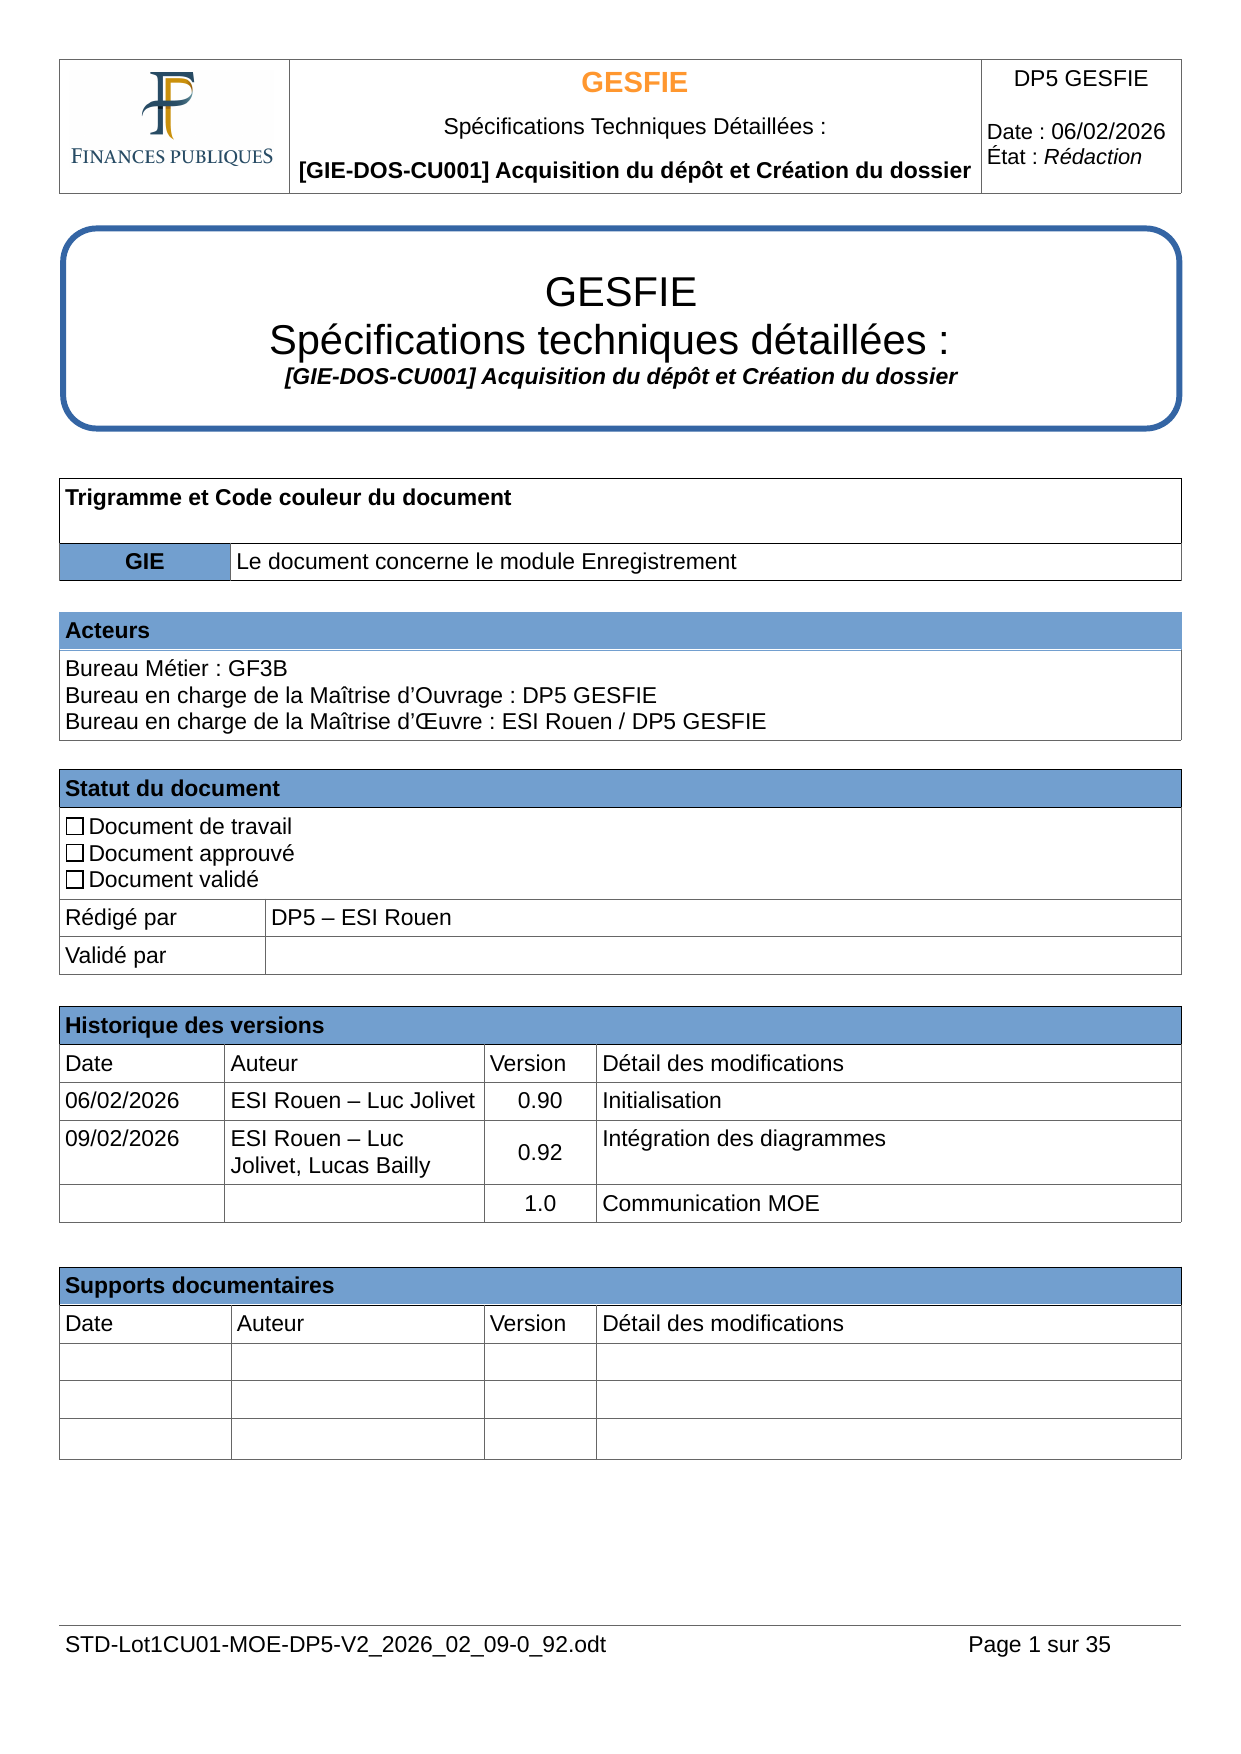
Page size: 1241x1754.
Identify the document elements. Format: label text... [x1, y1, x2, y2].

table_cell DP5 – ESI Rouen [266, 900, 1181, 936]
table_cell 0.92 [485, 1121, 596, 1184]
table_cell ESI Rouen – Luc Jolivet [225, 1083, 484, 1119]
table_cell Intégration des diagrammes [597, 1121, 1181, 1184]
table_cell [232, 1419, 484, 1458]
table_cell [485, 1344, 596, 1380]
table_cell Auteur [225, 1045, 484, 1082]
table_header Statut du document [60, 770, 1181, 807]
table_cell Version [485, 1306, 596, 1342]
table_cell 1.0 [485, 1185, 596, 1222]
table_cell [60, 1344, 231, 1380]
table_cell Détail des modifications [597, 1306, 1181, 1342]
table_header Acteurs [60, 613, 1181, 649]
table_cell 09/02/2026 [60, 1121, 224, 1184]
table_cell Communication MOE [597, 1185, 1181, 1222]
table_cell Date [60, 1306, 231, 1342]
table_cell Version [485, 1045, 596, 1082]
table_cell GIE [60, 544, 230, 580]
table_cell [266, 937, 1181, 974]
table_cell [485, 1419, 596, 1458]
table_cell [485, 1381, 596, 1418]
table_cell Détail des modifications [597, 1045, 1181, 1082]
table_cell [597, 1419, 1181, 1458]
table_cell [60, 1185, 224, 1222]
table_cell Validé par [60, 937, 265, 974]
table_cell [232, 1344, 484, 1380]
table_cell [225, 1185, 484, 1222]
table_cell 06/02/2026 [60, 1083, 224, 1119]
table_cell ESI Rouen – Luc Jolivet, Lucas Bailly [225, 1121, 484, 1184]
table_cell Bureau Métier : GF3B Bureau en charge de la Maîtrise d’Ouvrage : DP5 GESFIE Bureau en charge de la Maîtrise d’Œuvre : ESI Rouen / DP5 GESFIE [60, 651, 1181, 740]
table_cell [597, 1381, 1181, 1418]
table_header Historique des versions [60, 1007, 1181, 1044]
table_cell Date [60, 1045, 224, 1082]
table_header Supports documentaires [60, 1268, 1181, 1304]
table_cell [60, 1381, 231, 1418]
table_cell Auteur [232, 1306, 484, 1342]
picture [69, 70, 274, 168]
table_cell [232, 1381, 484, 1418]
table_cell Le document concerne le module Enregistrement [231, 544, 1181, 580]
table_cell 0.90 [485, 1083, 596, 1119]
table_header Trigramme et Code couleur du document [60, 479, 1181, 542]
table_cell Rédigé par [60, 900, 265, 936]
table_cell Document de travail Document approuvé Document validé [60, 808, 1181, 898]
table_cell Initialisation [597, 1083, 1181, 1119]
table_cell [60, 1419, 231, 1458]
table_cell [597, 1344, 1181, 1380]
